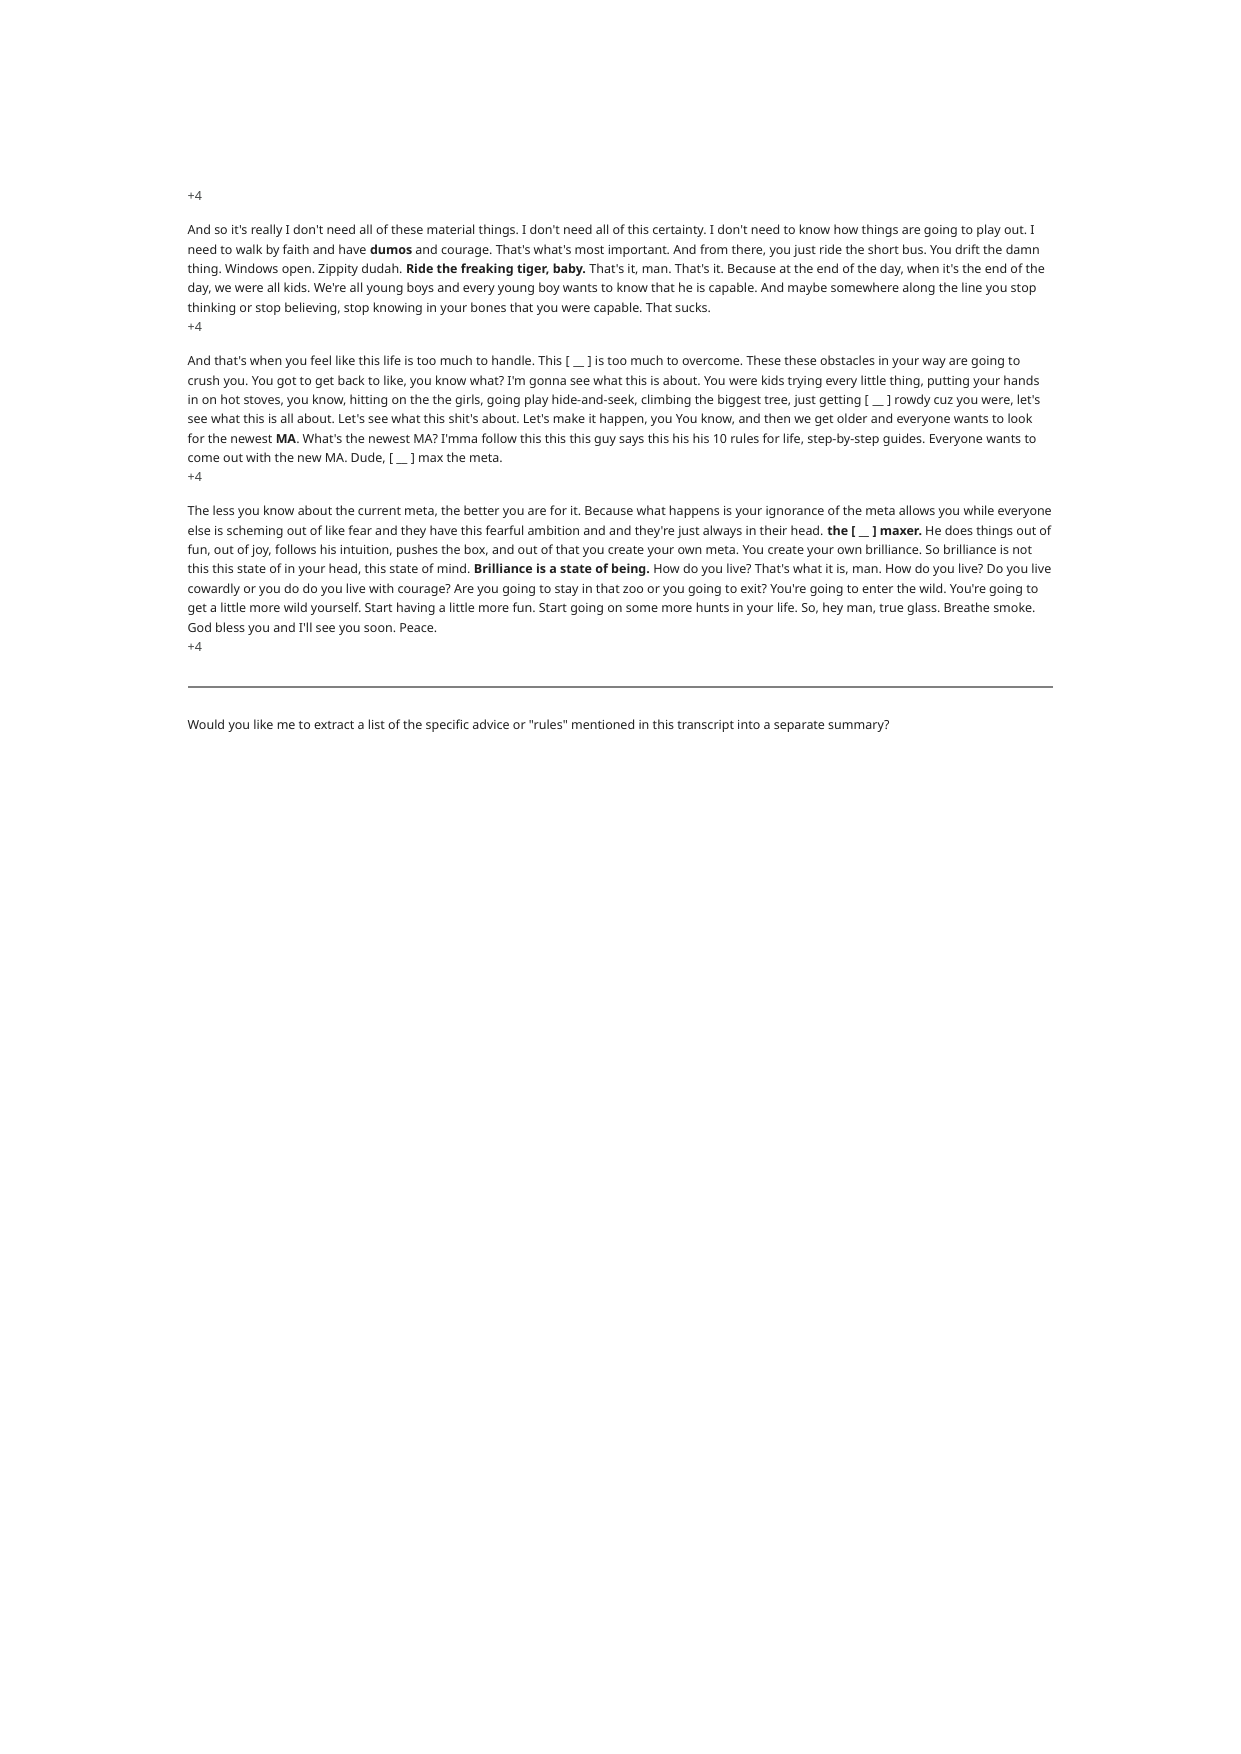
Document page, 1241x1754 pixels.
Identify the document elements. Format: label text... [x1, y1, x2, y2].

text +4 [187, 187, 1053, 204]
text And so it's really I don't need all of these material things. I don't need all of this certainty. I don't need to know how things are going to play out. I need to walk by faith and have dumos and courage. That's what's most important. And from there, you just ride the short bus. You drift the damn thing. Windows open. Zippity dudah. Ride the freaking tiger, baby. That's it, man. That's it. Because at the end of the day, when it's the end of the day, we were all kids. We're all young boys and every young boy wants to know that he is capable. And maybe somewhere along the line you stop thinking or stop believing, stop knowing in your bones that you were capable. That sucks. [187, 221, 1053, 316]
text And that's when you feel like this life is too much to handle. This [ __ ] is too much to overcome. These these obstacles in your way are going to crush you. You got to get back to like, you know what? I'm gonna see what this is about. You were kids trying every little thing, putting your hands in on hot stoves, you know, hitting on the the girls, going play hide-and-seek, climbing the biggest tree, just getting [ __ ] rowdy cuz you were, let's see what this is all about. Let's see what this shit's about. Let's make it happen, you You know, and then we get older and everyone wants to look for the newest MA. What's the newest MA? I'mma follow this this this guy says this his his 10 rules for life, step-by-step guides. Everyone wants to come out with the new MA. Dude, [ __ ] max the meta. [187, 352, 1053, 466]
text +4 [187, 318, 1053, 335]
text +4 [187, 638, 1053, 655]
text Would you like me to extract a list of the specific advice or "rules" mentioned in this transcript into a separate summary? [187, 716, 1053, 733]
text The less you know about the current meta, the better you are for it. Because what happens is your ignorance of the meta allows you while everyone else is scheming out of like fear and they have this fearful ambition and and they're just always in their head. the [ __ ] maxer. He does things out of fun, out of joy, follows his intuition, pushes the box, and out of that you create your own meta. You create your own brilliance. So brilliance is not this this state of in your head, this state of mind. Brilliance is a state of being. How do you live? That's what it is, man. How do you live? Do you live cowardly or you do do you live with courage? Are you going to stay in that zoo or you going to exit? You're going to enter the wild. You're going to get a little more wild yourself. Start having a little more fun. Start going on some more hunts in your life. So, hey man, true glass. Breathe smoke. God bless you and I'll see you soon. Peace. [187, 502, 1053, 636]
text +4 [187, 468, 1053, 486]
